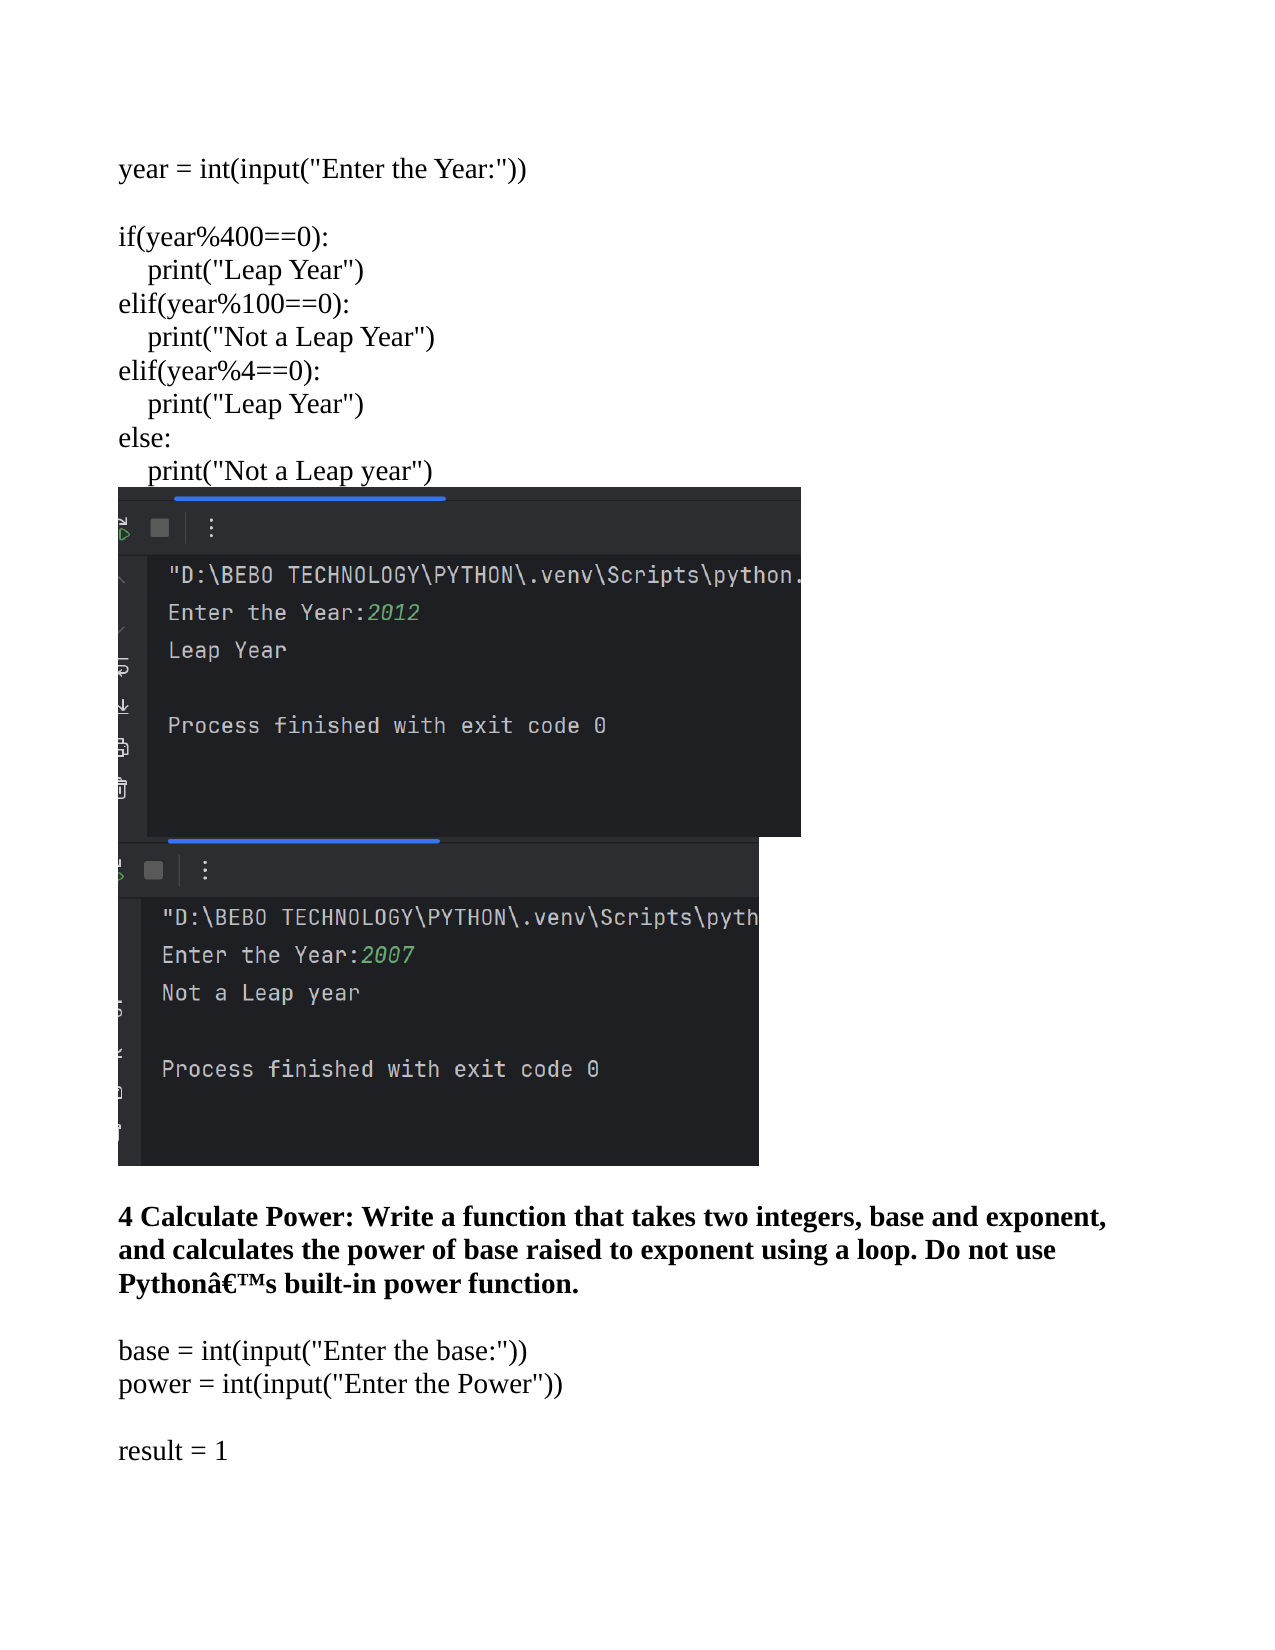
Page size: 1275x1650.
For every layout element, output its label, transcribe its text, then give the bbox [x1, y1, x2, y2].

text base = int(input("Enter the base:")) power = int(input("Enter the Power")) result = 1 [118, 1333, 1157, 1501]
text 4 Calculate Power: Write a function that takes two integers, base and exponent, and calculates the power of base raised to exponent using a loop. Do not use Pythonâ€™s built-in power function. [118, 1199, 1157, 1299]
text year = int(input("Enter the Year:")) if(year%400==0): print("Leap Year") elif(year%100==0): print("Not a Leap Year") elif(year%4==0): print("Leap Year") else: print("Not a Leap year") [118, 152, 1157, 487]
